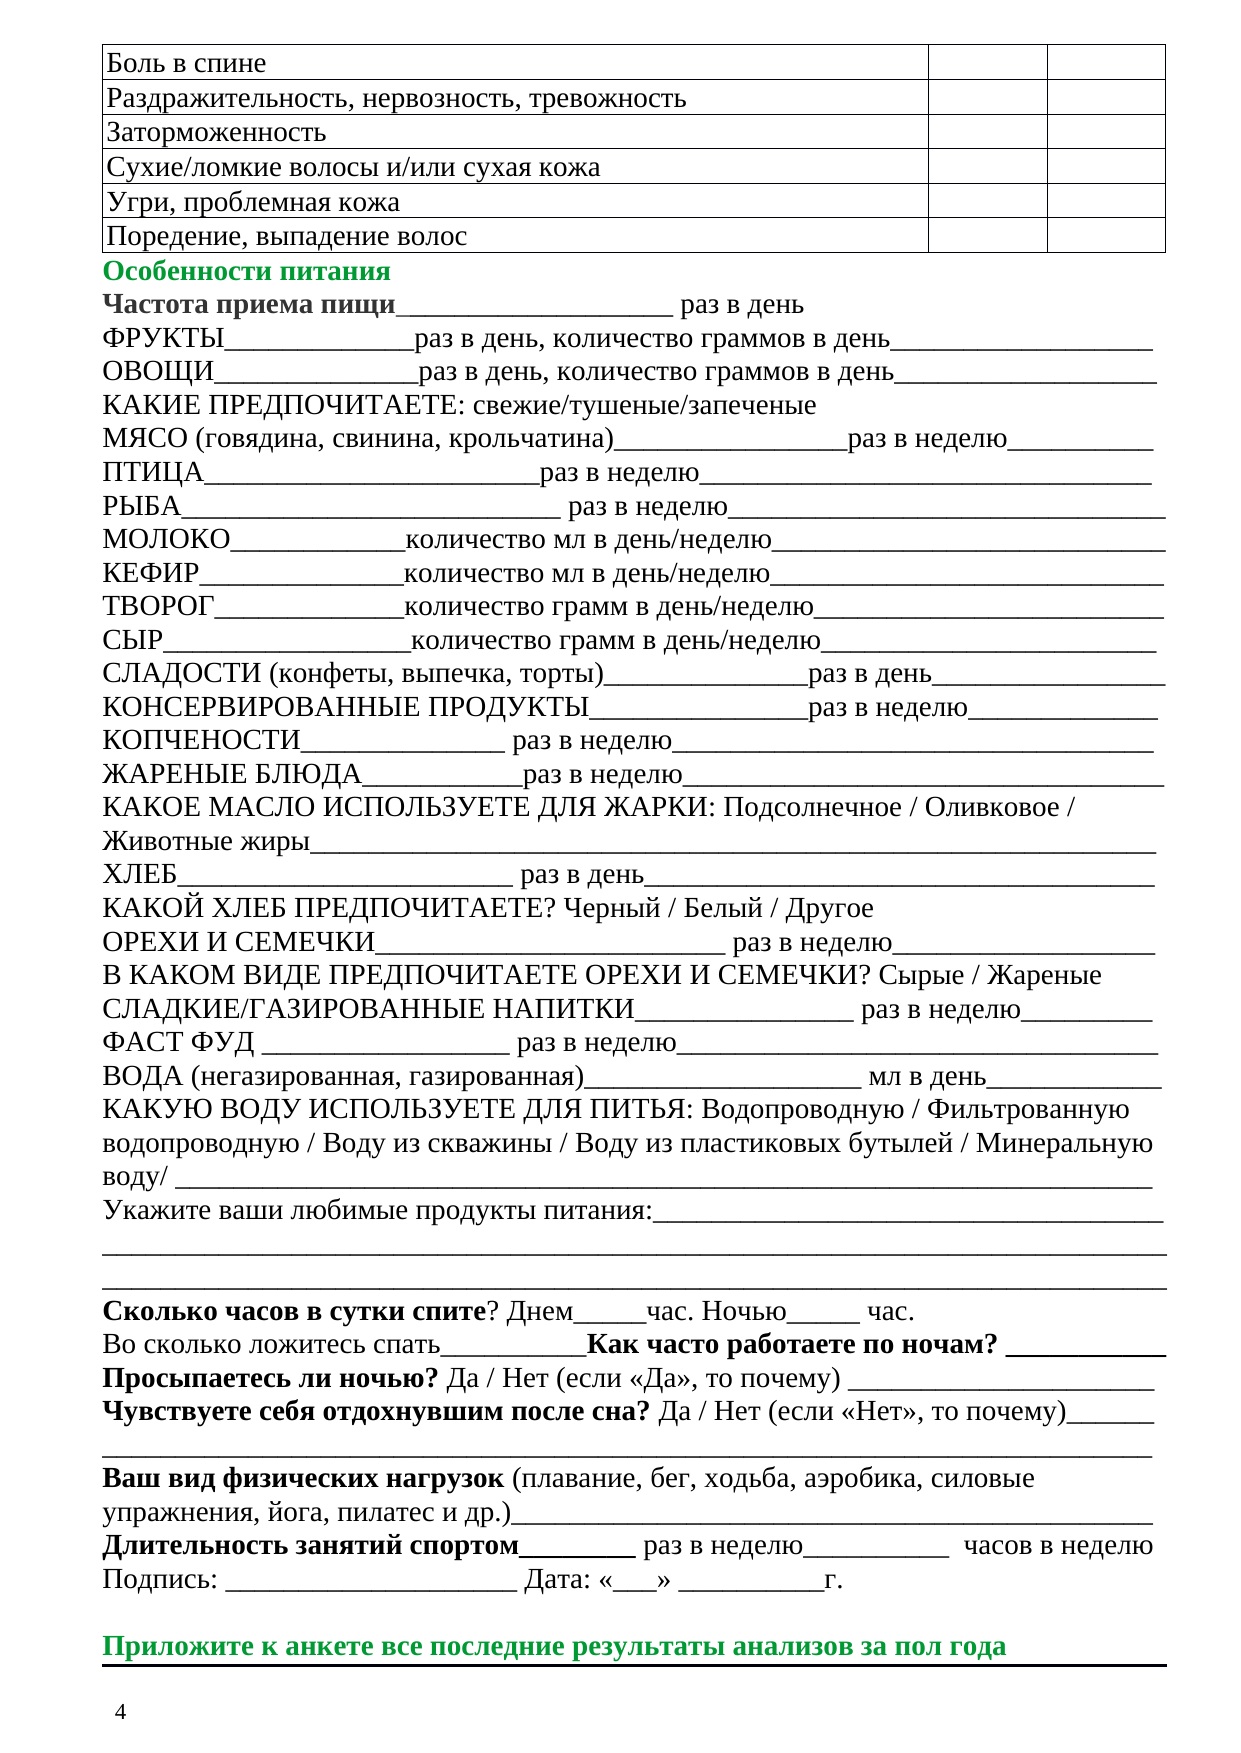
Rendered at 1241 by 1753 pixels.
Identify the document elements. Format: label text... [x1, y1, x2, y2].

text ________________________________________________________________________ [102, 1427, 1167, 1460]
table_cell [1048, 45, 1165, 79]
text ФРУКТЫ_____________раз в день, количество граммов в день__________________ [102, 320, 1167, 353]
text _________________________________________________________________________ [102, 1226, 1167, 1254]
text КАКОЙ ХЛЕБ ПРЕДПОЧИТАЕТЕ? Черный / Белый / Другое [102, 890, 1167, 924]
text Подпись: ____________________ Дата: «___» __________г. [102, 1561, 1167, 1594]
table_cell Боль в спине [103, 45, 928, 79]
table_cell [929, 45, 1047, 79]
text МОЛОКО____________количество мл в день/неделю___________________________ [102, 521, 1167, 555]
table_cell [1048, 218, 1165, 252]
table_cell Сухие/ломкие волосы и/или сухая кожа [103, 149, 928, 183]
text КАКУЮ ВОДУ ИСПОЛЬЗУЕТЕ ДЛЯ ПИТЬЯ: Водопроводную / Фильтрованную водопроводную / Воду из скважины / Воду из пластиковых бутылей / Минеральную воду/ ___________________________________________________________________ [102, 1091, 1167, 1192]
table_cell [1048, 115, 1165, 148]
text Особенности питания [102, 253, 1167, 286]
text ХЛЕБ_______________________ раз в день___________________________________ [102, 857, 1167, 890]
text Частота приема пищи___________________ раз в день [102, 286, 1167, 320]
text Просыпаетесь ли ночью? Да / Нет (если «Да», то почему) _____________________ [102, 1360, 1167, 1393]
table_cell Поредение, выпадение волос [103, 218, 928, 252]
table_cell [1048, 149, 1165, 183]
text ФАСТ ФУД _________________ раз в неделю_________________________________ [102, 1024, 1167, 1058]
table_cell [929, 218, 1047, 252]
text ПТИЦА_______________________раз в неделю_______________________________ [102, 454, 1167, 488]
text В КАКОМ ВИДЕ ПРЕДПОЧИТАЕТЕ ОРЕХИ И СЕМЕЧКИ? Сырые / Жареные [102, 957, 1167, 991]
text КЕФИР______________количество мл в день/неделю___________________________ [102, 555, 1167, 588]
text МЯСО (говядина, свинина, крольчатина)________________раз в неделю__________ [102, 421, 1167, 454]
text ТВОРОГ_____________количество грамм в день/неделю________________________ [102, 588, 1167, 622]
table_cell [929, 149, 1047, 183]
text КАКОЕ МАСЛО ИСПОЛЬЗУЕТЕ ДЛЯ ЖАРКИ: Подсолнечное / Оливковое / Животные жиры__________________________________________________________ [102, 789, 1167, 857]
text _________________________________________________________________________ [102, 1259, 1167, 1288]
table_cell Угри, проблемная кожа [103, 184, 928, 217]
text ОРЕХИ И СЕМЕЧКИ________________________ раз в неделю__________________ [102, 924, 1167, 957]
text СЛАДОСТИ (конфеты, выпечка, торты)______________раз в день________________ [102, 655, 1167, 689]
text СЛАДКИЕ/ГАЗИРОВАННЫЕ НАПИТКИ_______________ раз в неделю_________ [102, 991, 1167, 1024]
text Сколько часов в сутки спите? Днем_____час. Ночью_____ час. [102, 1293, 1167, 1326]
table_cell [929, 115, 1047, 148]
text Длительность занятий спортом________ раз в неделю__________ часов в неделю [102, 1527, 1167, 1561]
text КОНСЕРВИРОВАННЫЕ ПРОДУКТЫ_______________раз в неделю_____________ [102, 689, 1167, 722]
text ЖАРЕНЫЕ БЛЮДА___________раз в неделю_________________________________ [102, 756, 1167, 789]
table_cell Заторможенность [103, 115, 928, 148]
table_cell [929, 80, 1047, 113]
text Укажите ваши любимые продукты питания:___________________________________ [102, 1192, 1167, 1226]
text Чувствуете себя отдохнувшим после сна? Да / Нет (если «Нет», то почему)______ [102, 1393, 1167, 1427]
text КОПЧЕНОСТИ______________ раз в неделю_________________________________ [102, 722, 1167, 756]
text ОВОЩИ______________раз в день, количество граммов в день__________________ КАКИЕ ПРЕДПОЧИТАЕТЕ: свежие/тушеные/запеченые [102, 353, 1167, 421]
text Ваш вид физических нагрузок (плавание, бег, ходьба, аэробика, силовые упражнения, йога, пилатес и др.)____________________________________________ [102, 1460, 1167, 1527]
table_cell [929, 184, 1047, 217]
text СЫР_________________количество грамм в день/неделю_______________________ [102, 622, 1167, 655]
text Приложите к анкете все последние результаты анализов за пол года [102, 1628, 1167, 1664]
text ВОДА (негазированная, газированная)___________________ мл в день____________ [102, 1058, 1167, 1091]
table_cell [1048, 80, 1165, 113]
table_cell [1048, 184, 1165, 217]
table_cell Раздражительность, нервозность, тревожность [103, 80, 928, 113]
text Во сколько ложитесь спать__________Как часто работаете по ночам? ___________ [102, 1326, 1167, 1360]
text РЫБА__________________________ раз в неделю______________________________ [102, 488, 1167, 521]
